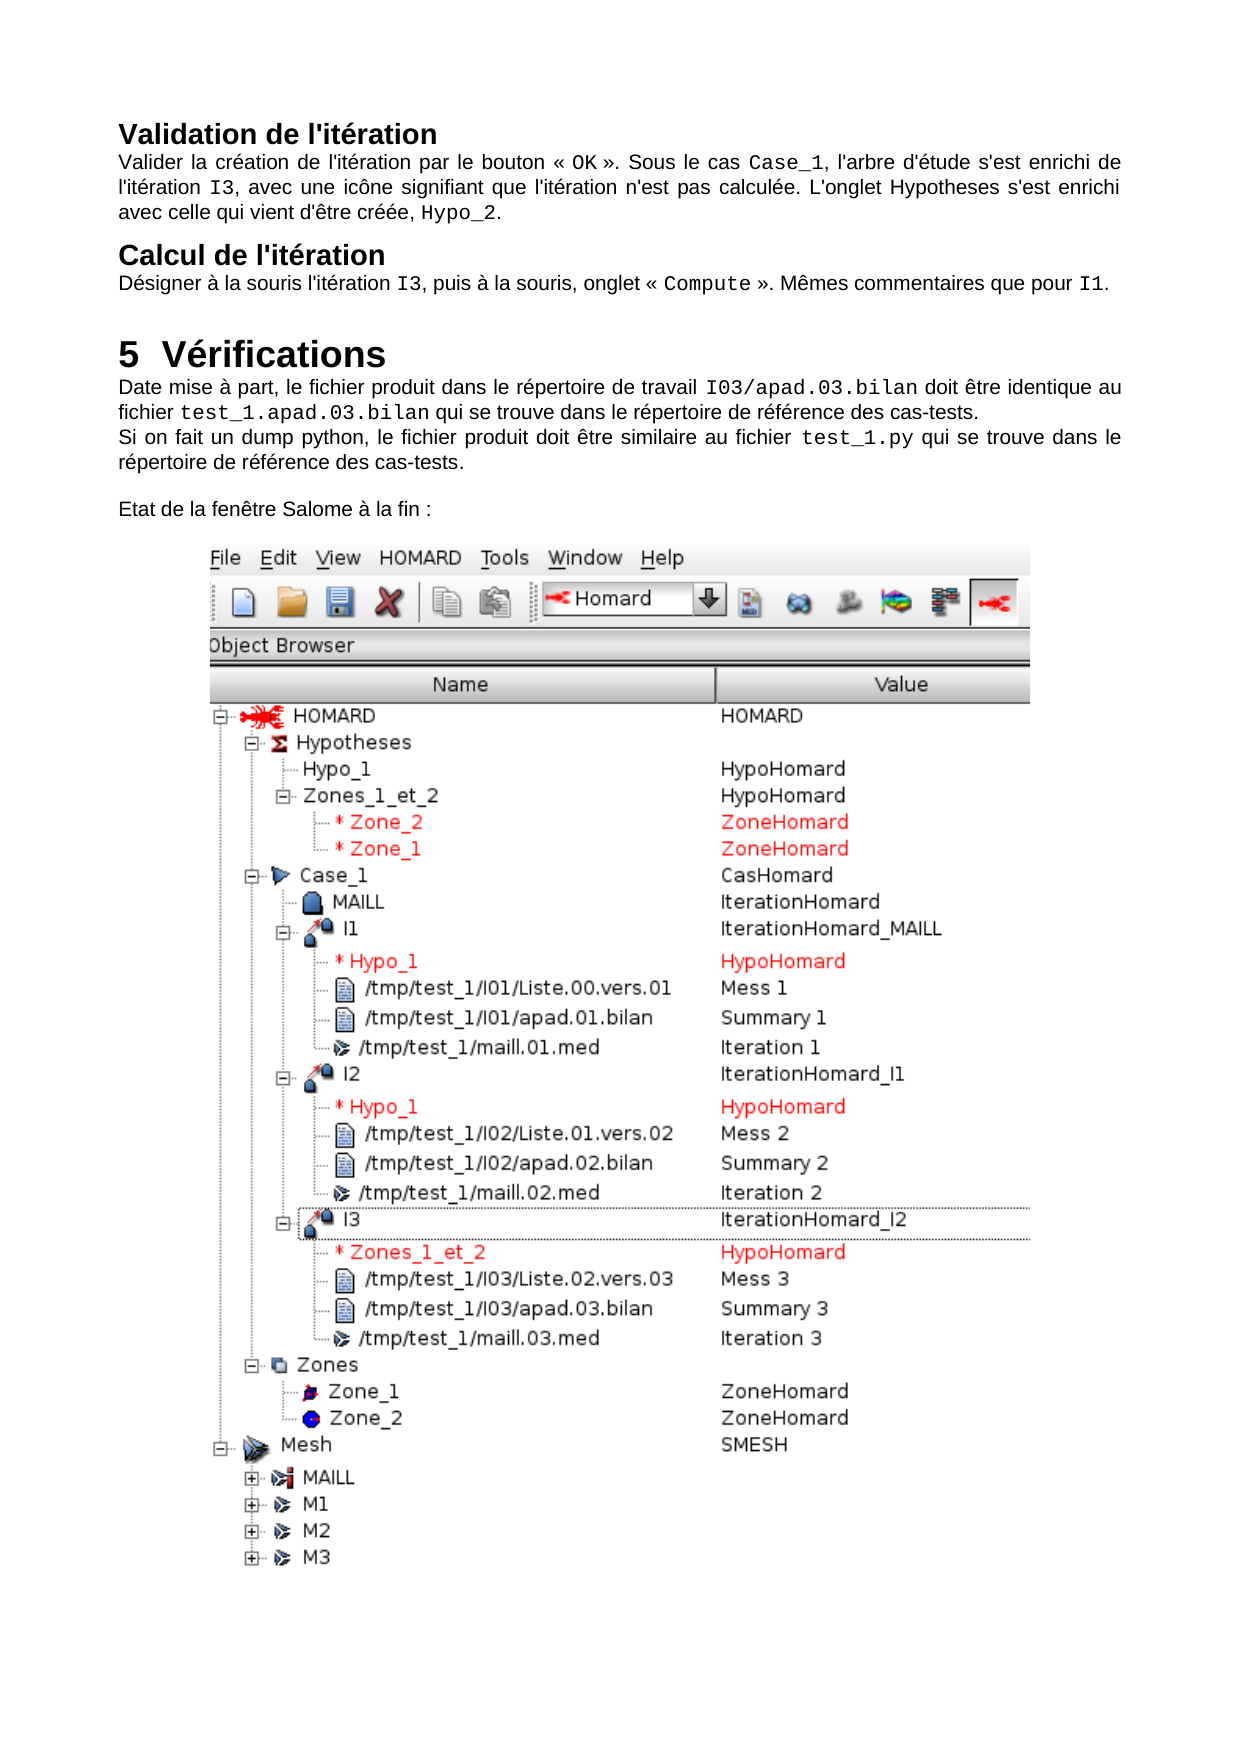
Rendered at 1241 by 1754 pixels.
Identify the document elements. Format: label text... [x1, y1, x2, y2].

subtitle Calcul de l'itération [118, 239, 1122, 272]
subtitle Vérifications [118, 333, 1122, 375]
text Désigner à la souris l'itération I3, puis à la souris, onglet « Compute ». Mêmes commentaires que pour I1. [118, 272, 1122, 297]
text Valider la création de l'itération par le bouton « OK ». Sous le cas Case_1, l'arbre d'étude s'est enrichi de l'itération I3, avec une icône signifiant que l'itération n'est pas calculée. L'onglet Hypotheses s'est enrichi avec celle qui vient d'être créée, Hypo_2. [118, 151, 1122, 226]
picture [209, 543, 1031, 1583]
subtitle Validation de l'itération [118, 118, 1122, 151]
text Si on fait un dump python, le fichier produit doit être similaire au fichier test_1.py qui se trouve dans le répertoire de référence des cas-tests. [118, 426, 1122, 474]
text Date mise à part, le fichier produit dans le répertoire de travail I03/apad.03.bilan doit être identique au fichier test_1.apad.03.bilan qui se trouve dans le répertoire de référence des cas-tests. [118, 375, 1122, 426]
text Etat de la fenêtre Salome à la fin : [118, 497, 1122, 520]
